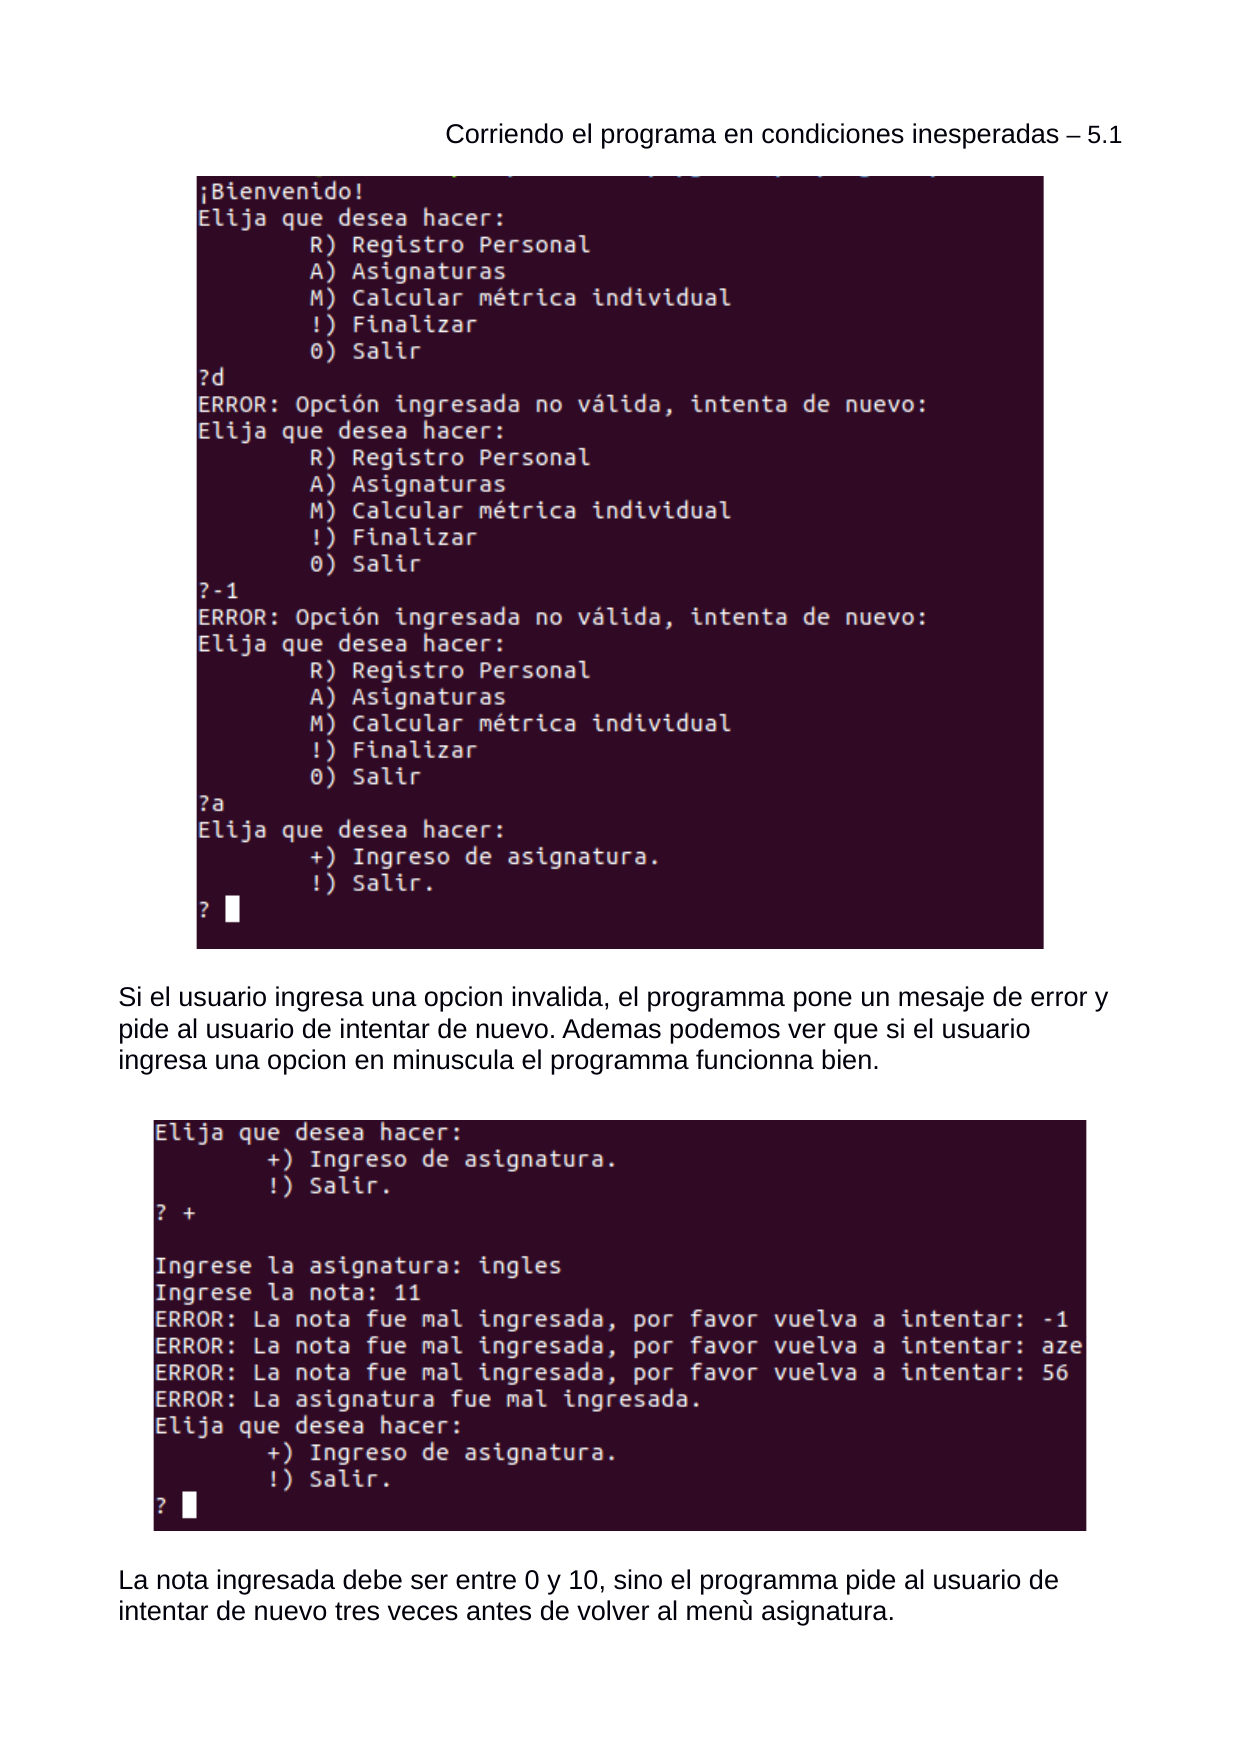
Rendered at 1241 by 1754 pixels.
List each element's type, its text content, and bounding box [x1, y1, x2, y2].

picture [196, 176, 1044, 949]
text La nota ingresada debe ser entre 0 y 10, sino el programma pide al usuario de intentar de nuevo tres veces antes de volver al menù asignatura. [118, 1564, 1122, 1626]
text Si el usuario ingresa una opcion invalida, el programma pone un mesaje de error y pide al usuario de intentar de nuevo. Ademas podemos ver que si el usuario ingresa una opcion en minuscula el programma funcionna bien. [118, 981, 1122, 1075]
picture [153, 1120, 1087, 1531]
